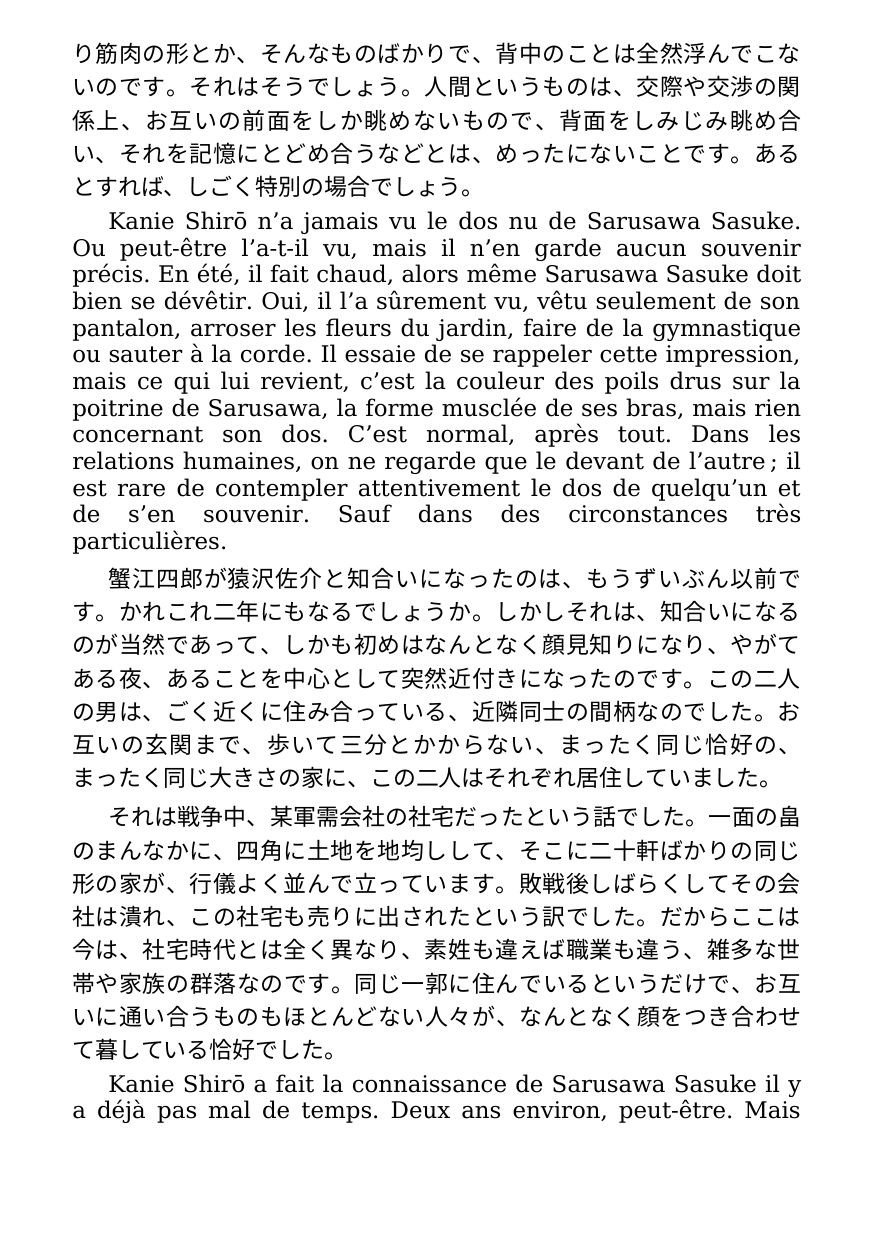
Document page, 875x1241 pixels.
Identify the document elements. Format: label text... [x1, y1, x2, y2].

text それは戦争中、某軍需会社の社宅だったという話でした。一面の畠のまんなかに、四角に土地を地均しして、そこに二十軒ばかりの同じ形の家が、行儀よく並んで立っています。敗戦後しばらくしてその会社は潰れ、この社宅も売りに出されたという訳でした。だからここは今は、社宅時代とは全く異なり、素姓も違えば職業も違う、雑多な世帯や家族の群落なのです。同じ一郭に住んでいるというだけで、お互いに通い合うものもほとんどない人々が、なんとなく顔をつき合わせて暮している恰好でした。 [72, 799, 802, 1065]
text り筋肉の形とか、そんなものばかりで、背中のことは全然浮んでこないのです。それはそうでしょう。人間というものは、交際や交渉の関係上、お互いの前面をしか眺めないもので、背面をしみじみ眺め合い、それを記憶にとどめ合うなどとは、めったにないことです。あるとすれば、しごく特別の場合でしょう。 [72, 36, 802, 202]
text Kanie Shirō a fait la connaissance de Sarusawa Sasuke il y a déjà pas mal de temps. Deux ans environ, peut-être. Mais [72, 1071, 802, 1124]
text 蟹江四郎が猿沢佐介と知合いになったのは、もうずいぶん以前です。かれこれ二年にもなるでしょうか。しかしそれは、知合いになるのが当然であって、しかも初めはなんとなく顔見知りになり、やがてある夜、あることを中心として突然近付きになったのです。この二人の男は、ごく近くに住み合っている、近隣同士の間柄なのでした。お互いの玄関まで、歩いて三分とかからない、まったく同じ恰好の、まったく同じ大きさの家に、この二人はそれぞれ居住していました。 [72, 561, 802, 793]
text Kanie Shirō n’a jamais vu le dos nu de Sarusawa Sasuke. Ou peut-être l’a-t-il vu, mais il n’en garde aucun souvenir précis. En été, il fait chaud, alors même Sarusawa Sasuke doit bien se dévêtir. Oui, il l’a sûrement vu, vêtu seulement de son pantalon, arroser les fleurs du jardin, faire de la gymnastique ou sauter à la corde. Il essaie de se rappeler cette impression, mais ce qui lui revient, c’est la couleur des poils drus sur la poitrine de Sarusawa, la forme musclée de ses bras, mais rien concernant son dos. C’est normal, après tout. Dans les relations humaines, on ne regarde que le devant de l’autre ; il est rare de contempler attentivement le dos de quelqu’un et de s’en souvenir. Sauf dans des circonstances très particulières. [72, 208, 802, 555]
